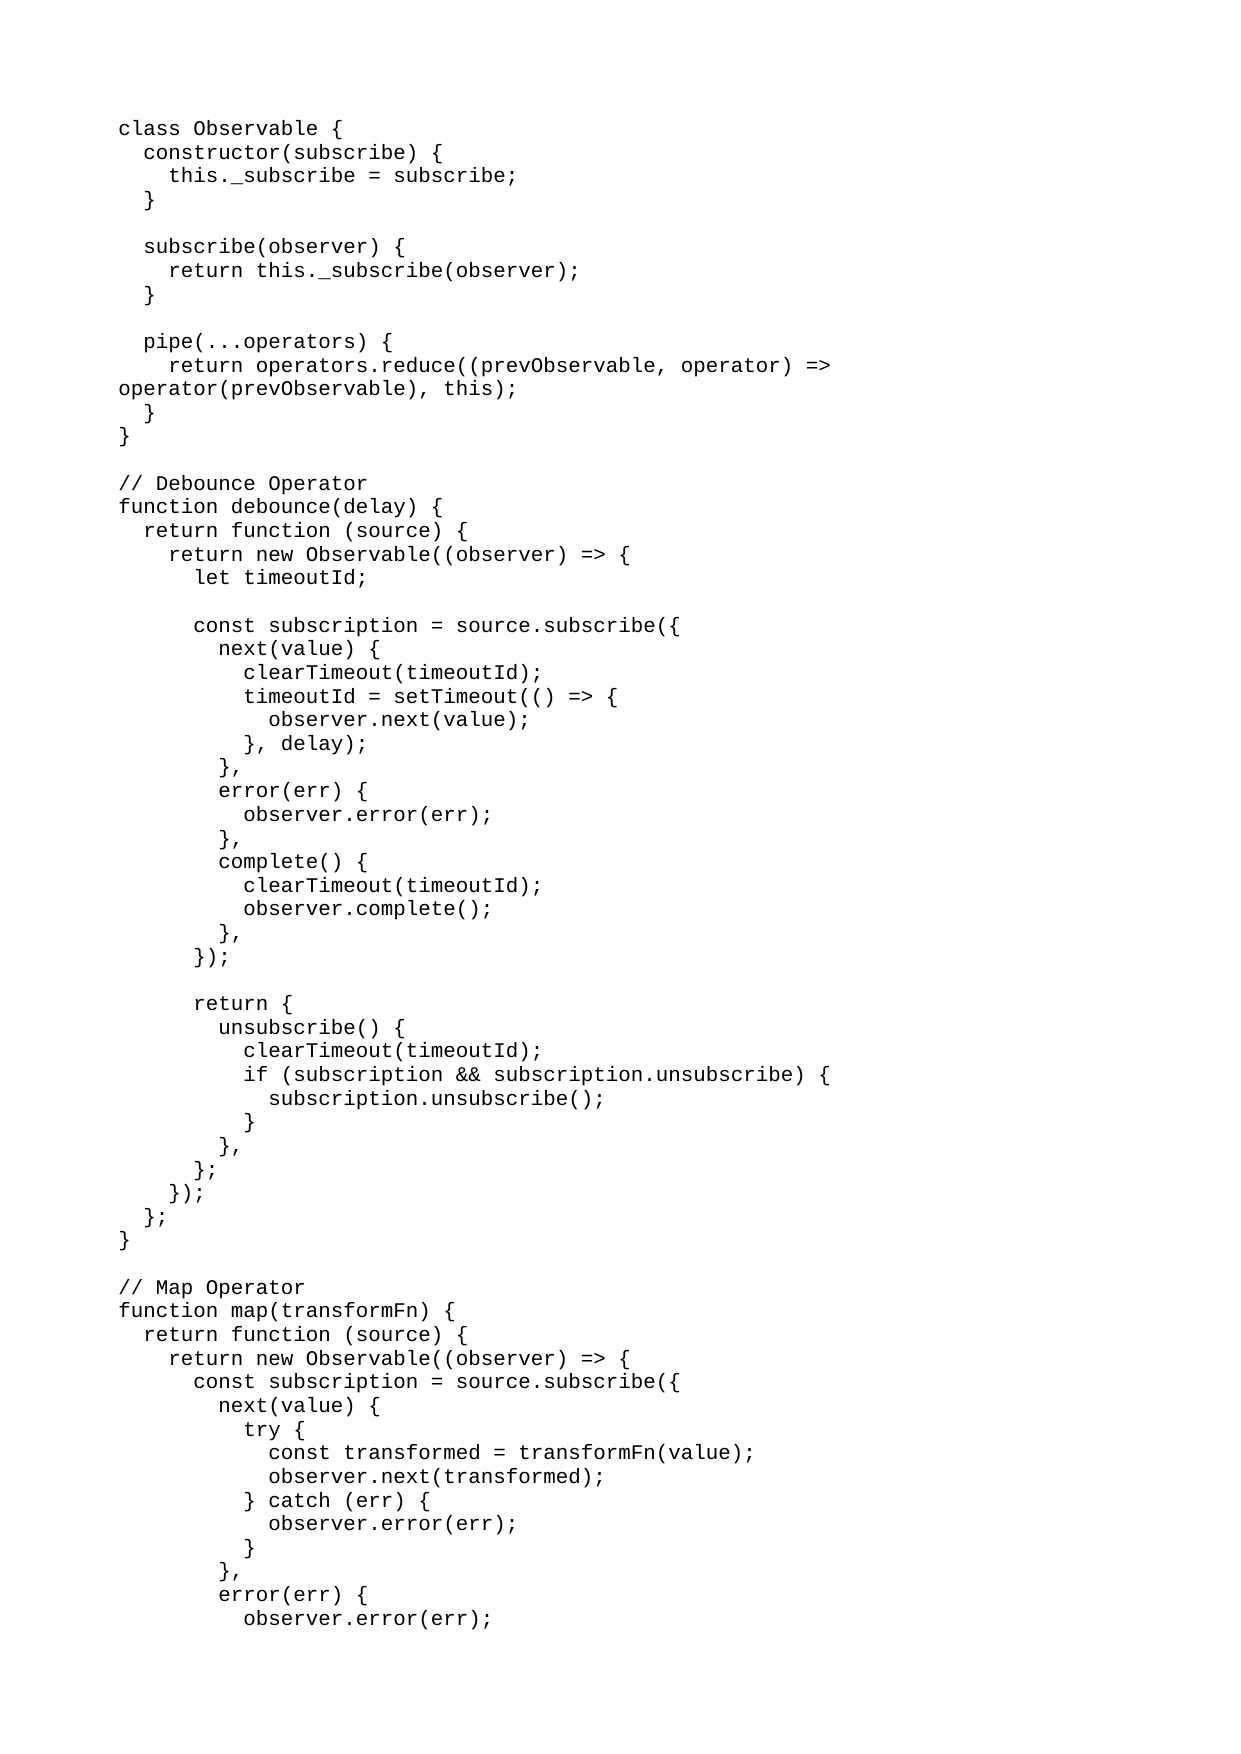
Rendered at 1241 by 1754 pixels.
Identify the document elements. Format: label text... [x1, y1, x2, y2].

text class Observable { constructor(subscribe) { this._subscribe = subscribe; } subscribe(observer) { return this._subscribe(observer); } pipe(...operators) { return operators.reduce((prevObservable, operator) => operator(prevObservable), this); } } // Debounce Operator function debounce(delay) { return function (source) { return new Observable((observer) => { let timeoutId; const subscription = source.subscribe({ next(value) { clearTimeout(timeoutId); timeoutId = setTimeout(() => { observer.next(value); }, delay); }, error(err) { observer.error(err); }, complete() { clearTimeout(timeoutId); observer.complete(); }, }); return { unsubscribe() { clearTimeout(timeoutId); if (subscription && subscription.unsubscribe) { subscription.unsubscribe(); } }, }; }); }; } // Map Operator function map(transformFn) { return function (source) { return new Observable((observer) => { const subscription = source.subscribe({ next(value) { try { const transformed = transformFn(value); observer.next(transformed); } catch (err) { observer.error(err); } }, error(err) { observer.error(err); [118, 118, 1122, 1631]
